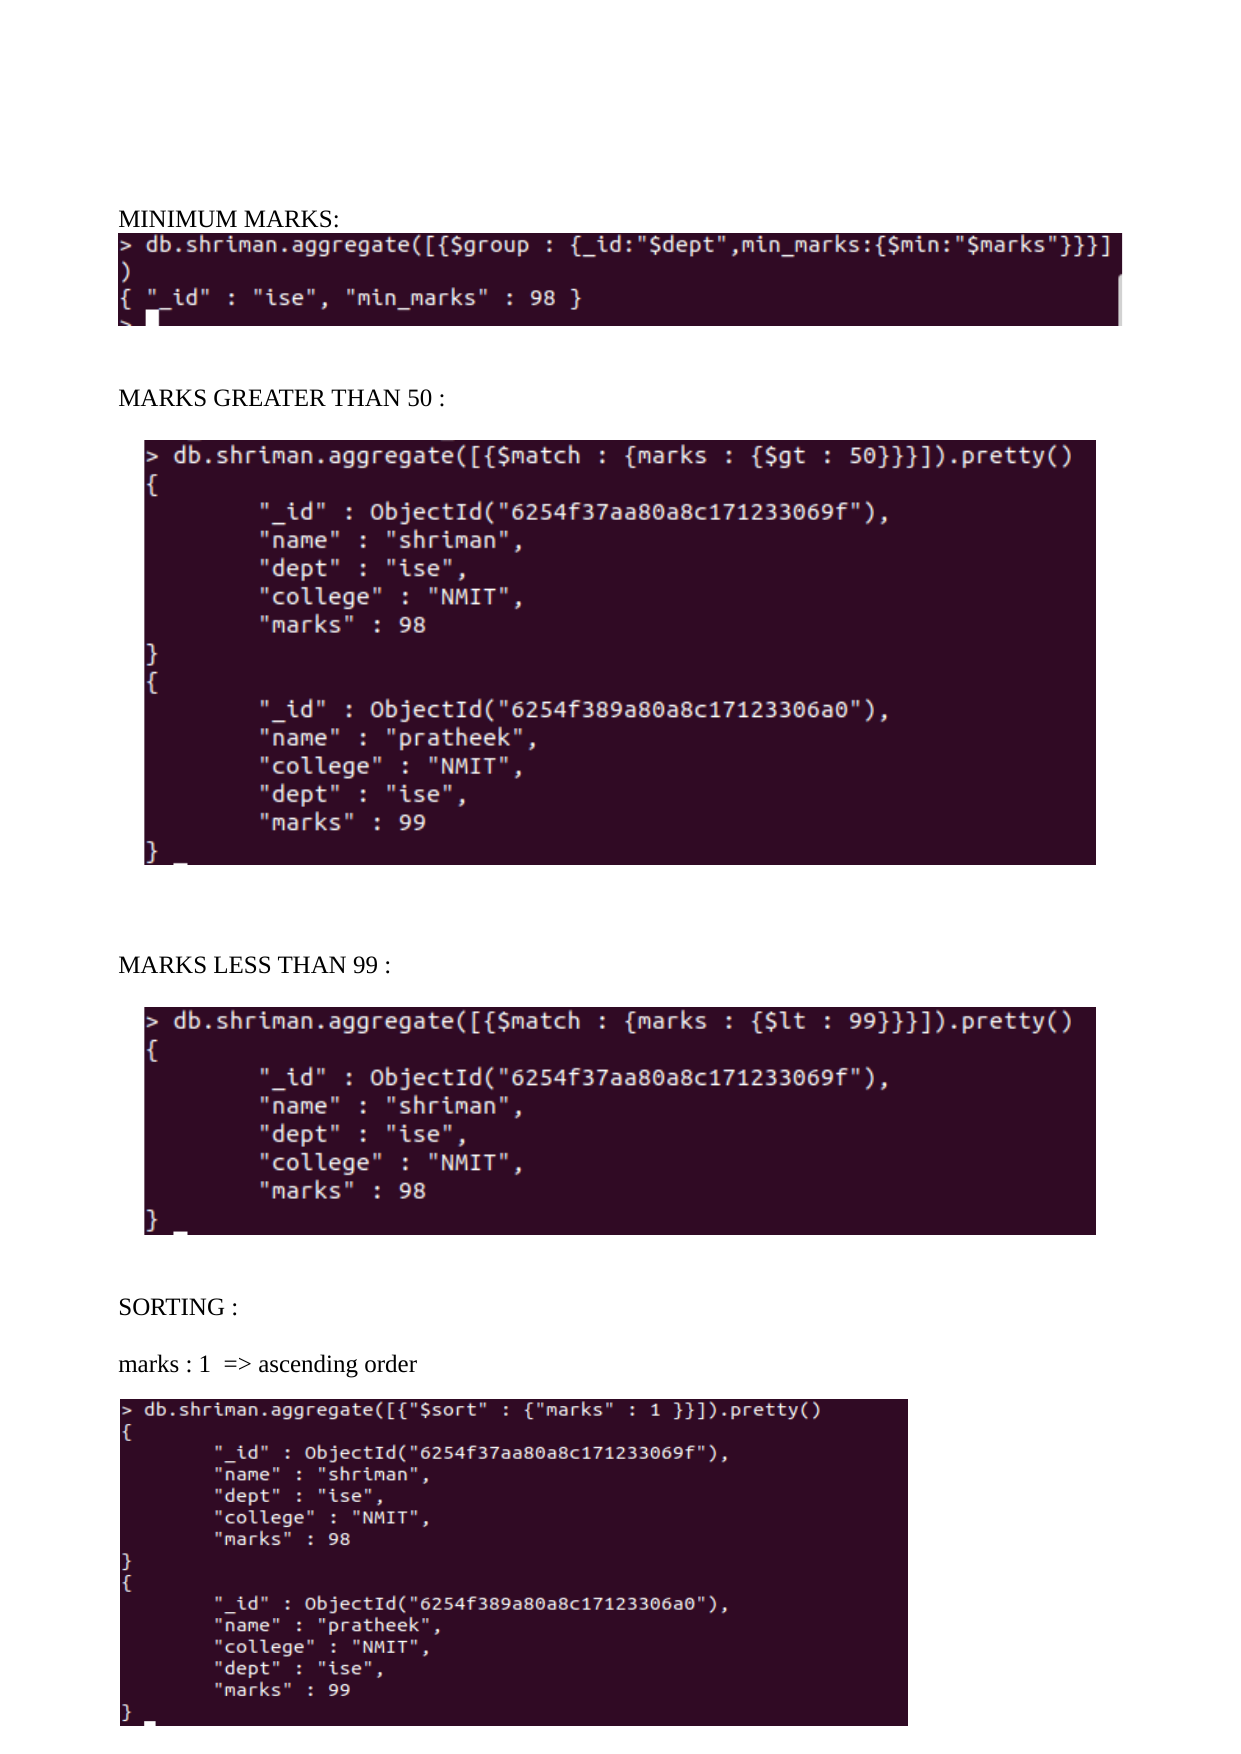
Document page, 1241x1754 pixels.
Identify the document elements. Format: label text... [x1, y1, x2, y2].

picture [144, 1007, 1096, 1235]
text SORTING : [118, 1292, 1122, 1321]
picture [118, 233, 1123, 326]
text marks : 1 => ascending order [118, 1349, 1122, 1378]
text MARKS LESS THAN 99 : [118, 950, 1122, 979]
picture [144, 440, 1096, 865]
text MINIMUM MARKS: [118, 204, 1122, 233]
text MARKS GREATER THAN 50 : [118, 383, 1122, 412]
picture [120, 1399, 908, 1726]
